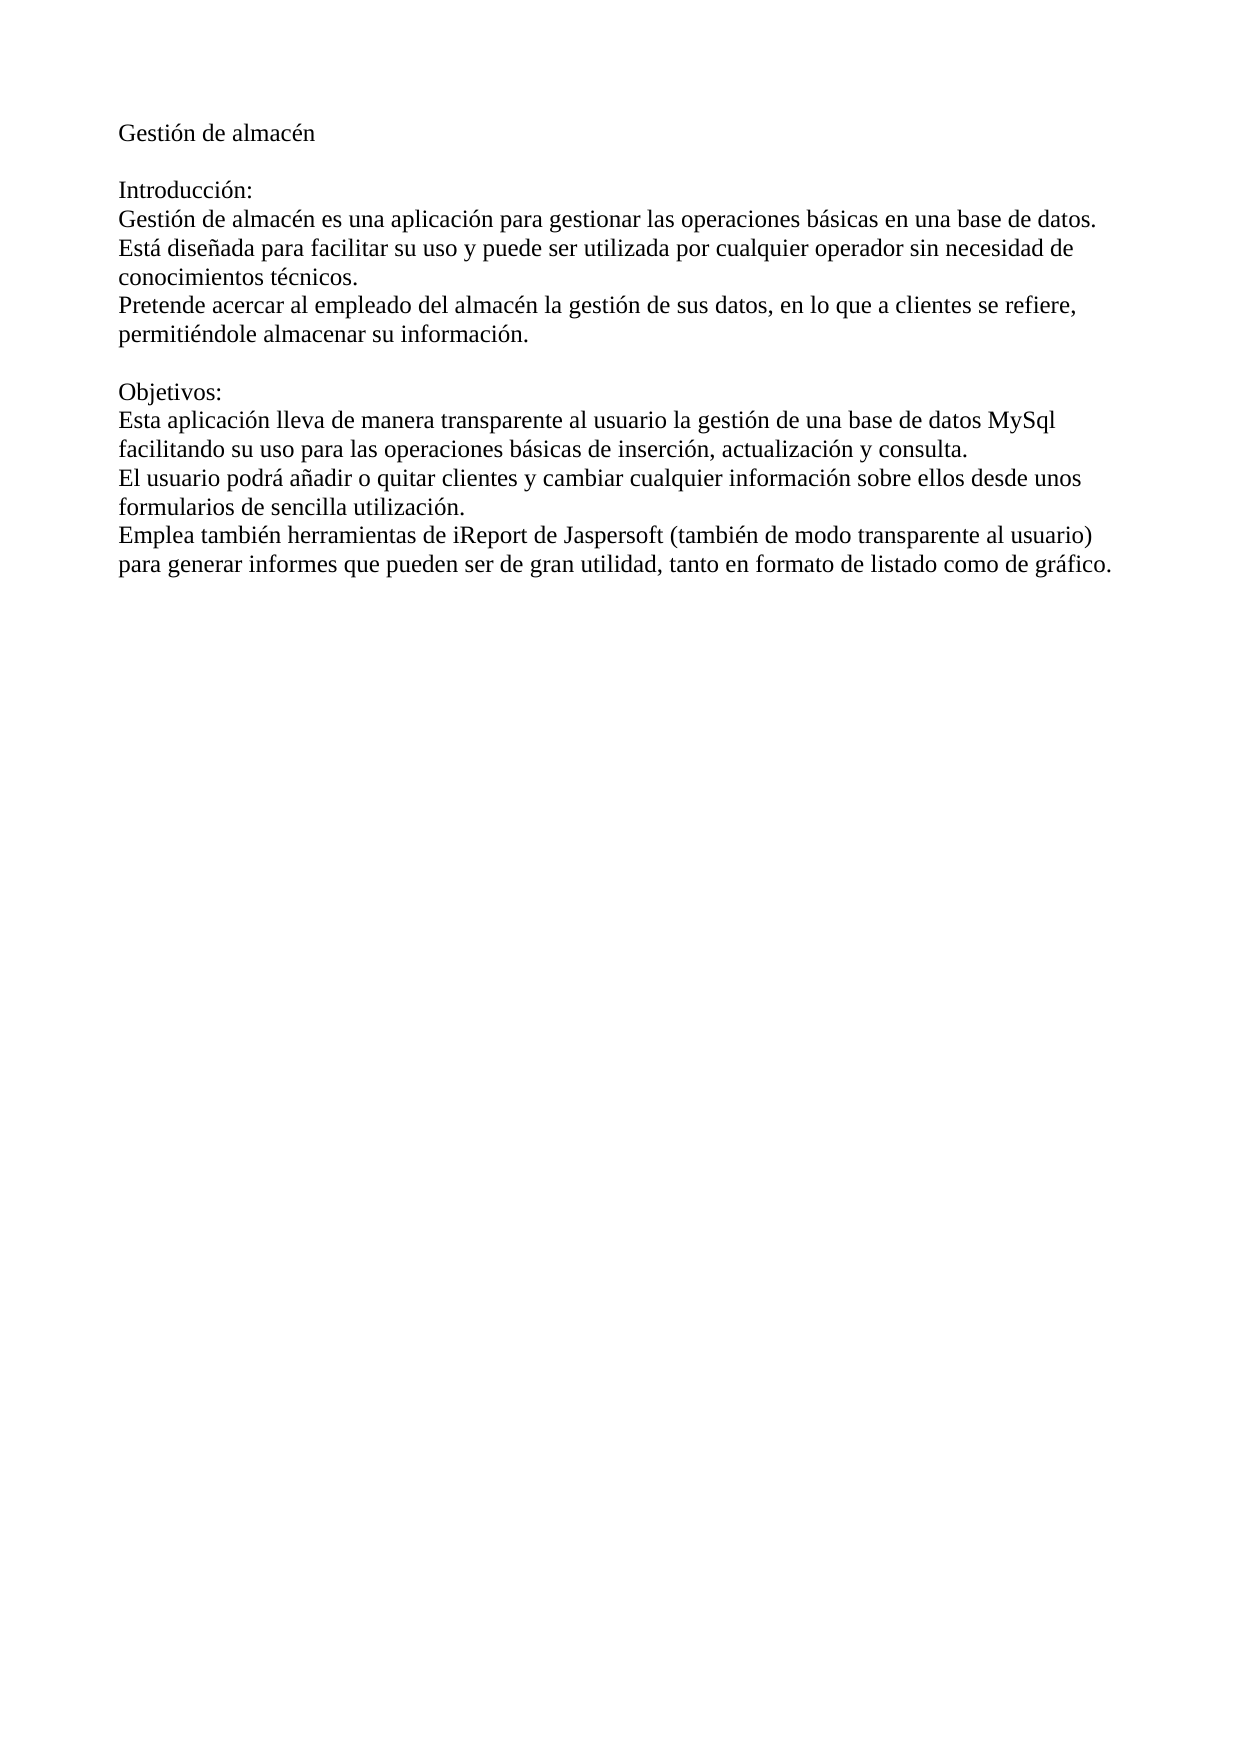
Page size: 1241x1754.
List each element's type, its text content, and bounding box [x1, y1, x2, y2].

text Gestión de almacén es una aplicación para gestionar las operaciones básicas en una base de datos. Está diseñada para facilitar su uso y puede ser utilizada por cualquier operador sin necesidad de conocimientos técnicos. [118, 204, 1122, 291]
text El usuario podrá añadir o quitar clientes y cambiar cualquier información sobre ellos desde unos formularios de sencilla utilización. [118, 463, 1122, 521]
text Esta aplicación lleva de manera transparente al usuario la gestión de una base de datos MySql facilitando su uso para las operaciones básicas de inserción, actualización y consulta. [118, 406, 1122, 463]
text Introducción: [118, 176, 1122, 204]
text Emplea también herramientas de iReport de Jaspersoft (también de modo transparente al usuario) para generar informes que pueden ser de gran utilidad, tanto en formato de listado como de gráfico. [118, 521, 1122, 578]
text Objetivos: [118, 377, 1122, 406]
text Pretende acercar al empleado del almacén la gestión de sus datos, en lo que a clientes se refiere, permitiéndole almacenar su información. [118, 291, 1122, 348]
text Gestión de almacén [118, 118, 1122, 147]
